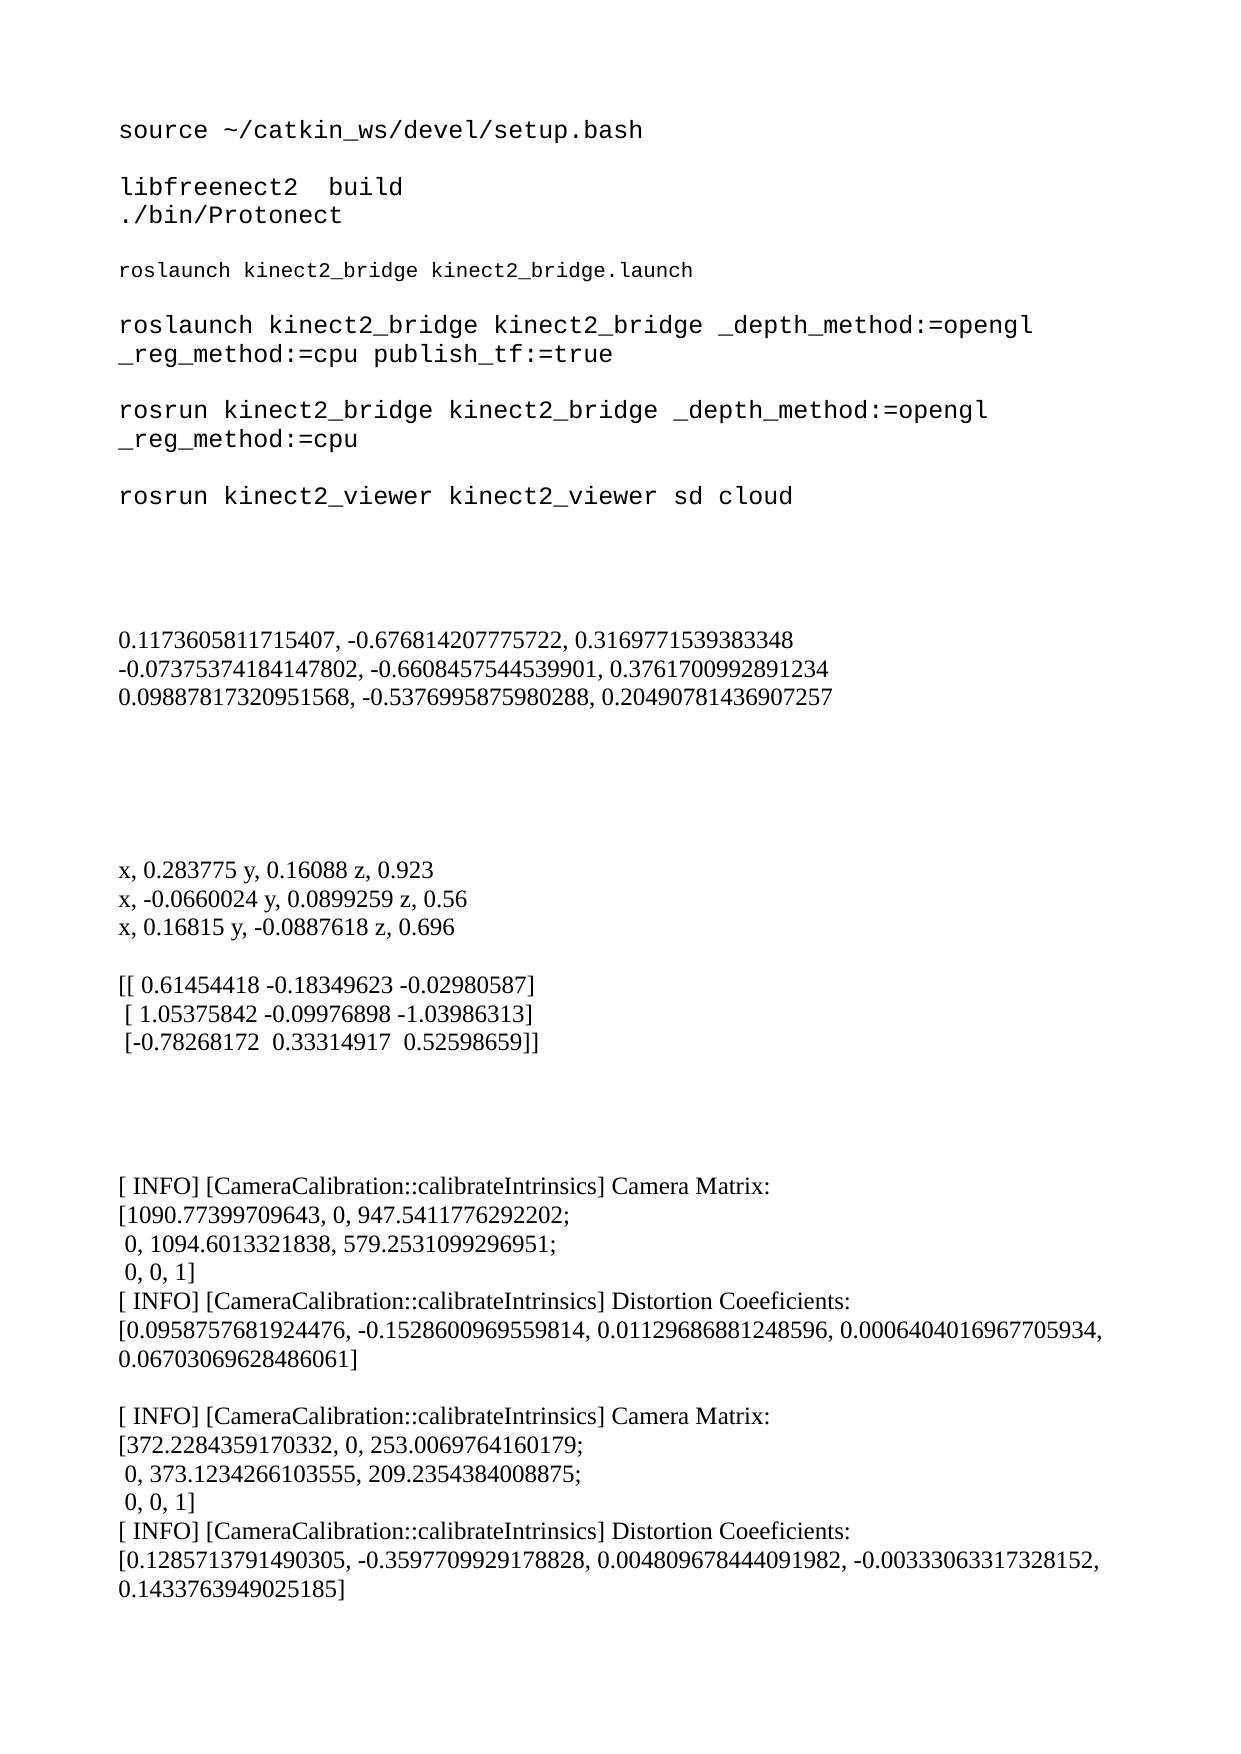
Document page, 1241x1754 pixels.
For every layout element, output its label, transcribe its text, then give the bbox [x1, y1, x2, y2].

text [ INFO] [CameraCalibration::calibrateIntrinsics] Distortion Coeeficients: [118, 1516, 1122, 1545]
text 0.1173605811715407, -0.676814207775722, 0.3169771539383348 [118, 625, 1122, 654]
text [[ 0.61454418 -0.18349623 -0.02980587] [118, 970, 1122, 999]
text -0.07375374184147802, -0.6608457544539901, 0.3761700992891234 [118, 654, 1122, 682]
text roslaunch kinect2_bridge kinect2_bridge.launch [118, 260, 1122, 283]
text 0, 0, 1] [118, 1487, 1122, 1516]
text rosrun kinect2_viewer kinect2_viewer sd cloud [118, 483, 1122, 512]
text [ 1.05375842 -0.09976898 -1.03986313] [118, 999, 1122, 1027]
text roslaunch kinect2_bridge kinect2_bridge _depth_method:=opengl _reg_method:=cpu publish_tf:=true [118, 313, 1122, 369]
text [ INFO] [CameraCalibration::calibrateIntrinsics] Camera Matrix: [118, 1401, 1122, 1430]
text source ~/catkin_ws/devel/setup.bash [118, 118, 1122, 146]
text 0, 373.1234266103555, 209.2354384008875; [118, 1459, 1122, 1487]
text libfreenect2 build [118, 175, 1122, 203]
text [0.0958757681924476, -0.1528600969559814, 0.01129686881248596, 0.0006404016967705934, 0.06703069628486061] [118, 1315, 1122, 1372]
text [ INFO] [CameraCalibration::calibrateIntrinsics] Distortion Coeeficients: [118, 1286, 1122, 1315]
text [1090.77399709643, 0, 947.5411776292202; [118, 1200, 1122, 1229]
text [372.2284359170332, 0, 253.0069764160179; [118, 1430, 1122, 1459]
text x, 0.283775 y, 0.16088 z, 0.923 [118, 855, 1122, 884]
text 0, 0, 1] [118, 1257, 1122, 1286]
text x, -0.0660024 y, 0.0899259 z, 0.56 [118, 884, 1122, 912]
text rosrun kinect2_bridge kinect2_bridge _depth_method:=opengl _reg_method:=cpu [118, 398, 1122, 454]
text [0.1285713791490305, -0.3597709929178828, 0.004809678444091982, -0.00333063317328152, 0.1433763949025185] [118, 1545, 1122, 1602]
text 0, 1094.6013321838, 579.2531099296951; [118, 1229, 1122, 1257]
text x, 0.16815 y, -0.0887618 z, 0.696 [118, 912, 1122, 941]
text [ INFO] [CameraCalibration::calibrateIntrinsics] Camera Matrix: [118, 1171, 1122, 1200]
text 0.09887817320951568, -0.5376995875980288, 0.20490781436907257 [118, 682, 1122, 711]
text [-0.78268172 0.33314917 0.52598659]] [118, 1027, 1122, 1056]
text ./bin/Protonect [118, 203, 1122, 231]
